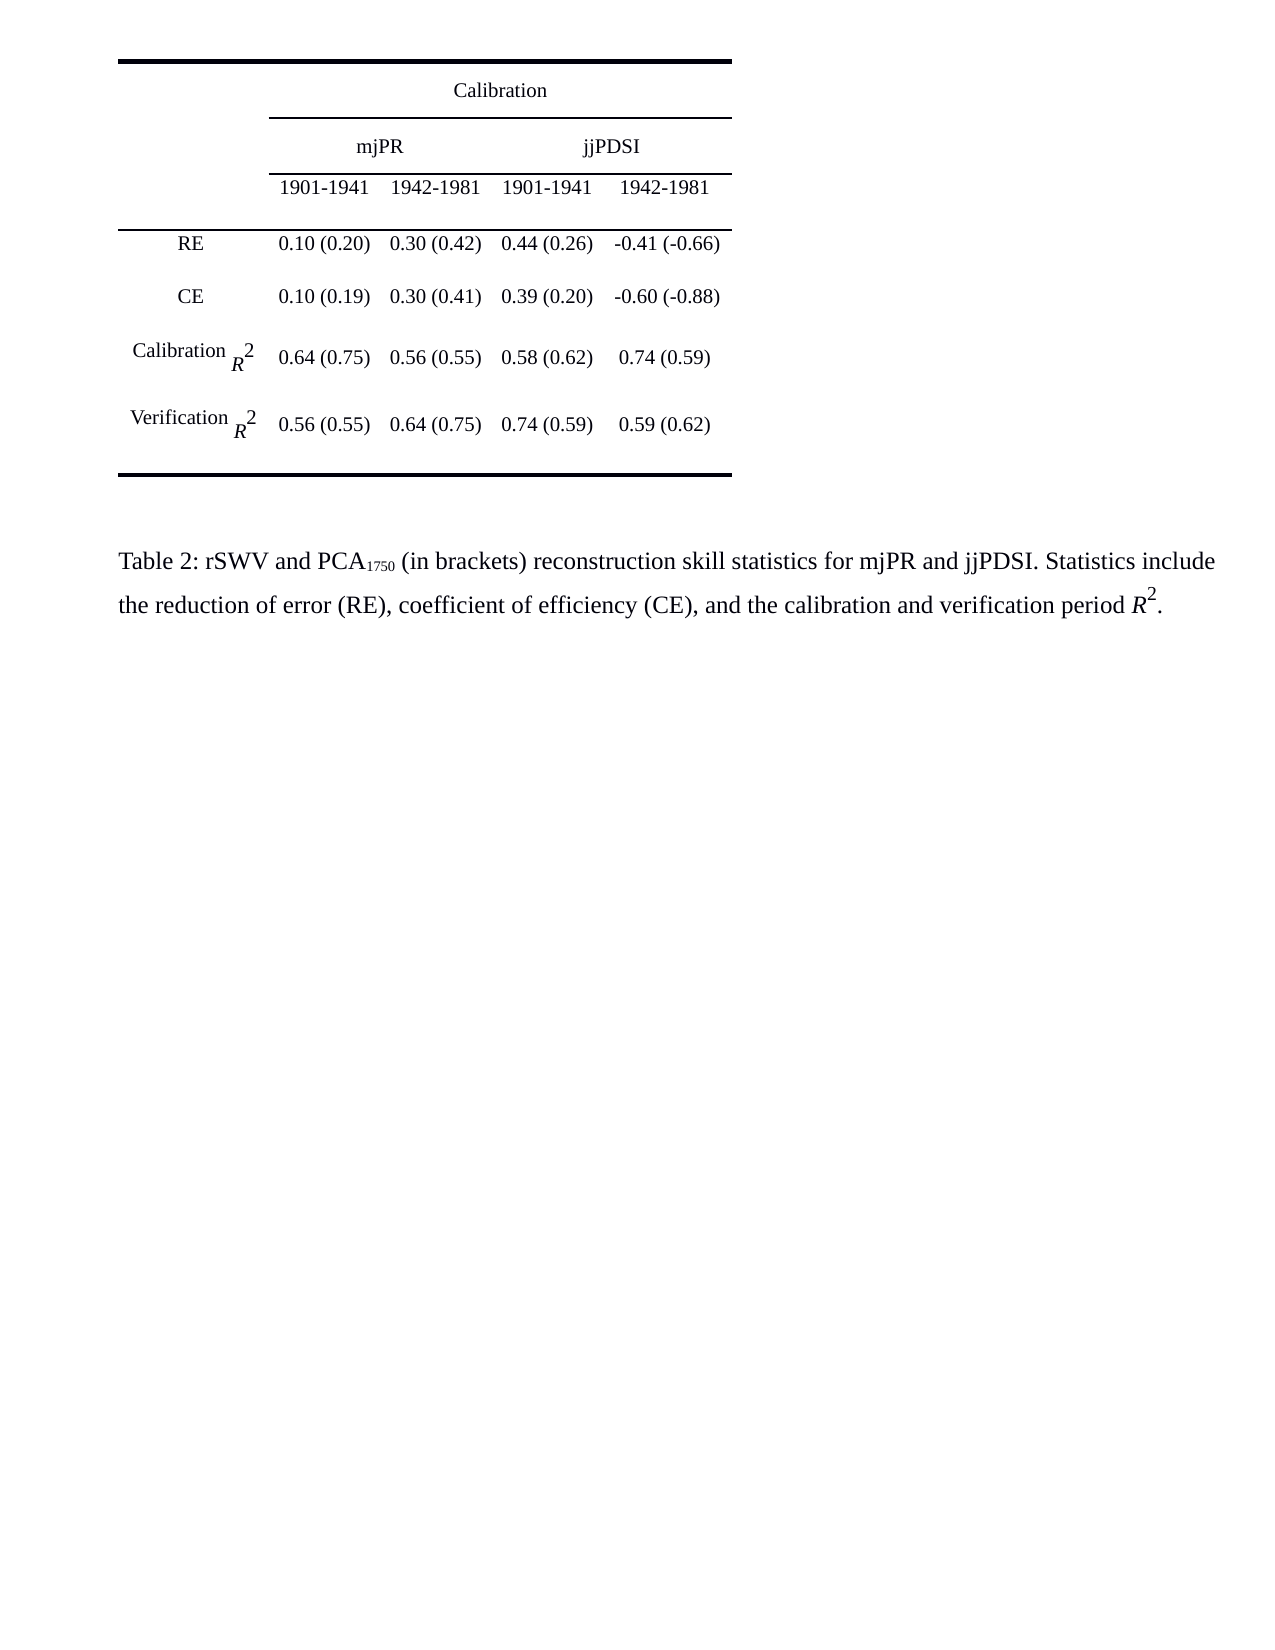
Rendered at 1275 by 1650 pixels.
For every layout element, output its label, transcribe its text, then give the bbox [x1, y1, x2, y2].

table_cell [269, 477, 732, 511]
table_cell -0.60 (-0.88) [603, 284, 732, 338]
table_cell 0.64 (0.75) [380, 405, 491, 472]
table_cell 1942-1981 [380, 175, 491, 228]
table_cell 0.56 (0.55) [380, 338, 491, 405]
table_cell 0.58 (0.62) [491, 338, 603, 405]
table_cell 0.59 (0.62) [603, 405, 732, 472]
table_cell jjPDSI [491, 119, 732, 173]
table_cell 0.44 (0.26) [491, 231, 603, 284]
table_cell 1901-1941 [491, 175, 603, 228]
table_cell 1901-1941 [269, 175, 380, 228]
table_cell RE [118, 231, 268, 284]
table_cell [118, 173, 268, 228]
table_cell 0.10 (0.19) [269, 284, 380, 338]
table_cell 0.39 (0.20) [491, 284, 603, 338]
table_cell [118, 117, 268, 173]
table_cell 0.30 (0.41) [380, 284, 491, 338]
table_cell mjPR [269, 119, 491, 173]
table_cell 0.64 (0.75) [269, 338, 380, 405]
table_cell 0.74 (0.59) [603, 338, 732, 405]
table_cell -0.41 (-0.66) [603, 231, 732, 284]
table_cell 0.56 (0.55) [269, 405, 380, 472]
table_cell 0.30 (0.42) [380, 231, 491, 284]
table_cell 0.74 (0.59) [491, 405, 603, 472]
table_cell 0.10 (0.20) [269, 231, 380, 284]
table_cell CE [118, 284, 268, 338]
table_cell 1942-1981 [603, 175, 732, 228]
table_cell [118, 477, 268, 511]
table_header [118, 64, 268, 117]
table_header Calibration [269, 64, 732, 117]
table_cell Verification R2 [118, 405, 268, 472]
text Table 2: rSWV and PCA1750 (in brackets) reconstruction skill statistics for mjPR and jjPDSI. Statistics include the reduction of error (RE), coefficient of efficiency (CE), and the calibration and verification period R2. [118, 546, 1216, 619]
table_cell Calibration R2 [118, 338, 268, 405]
